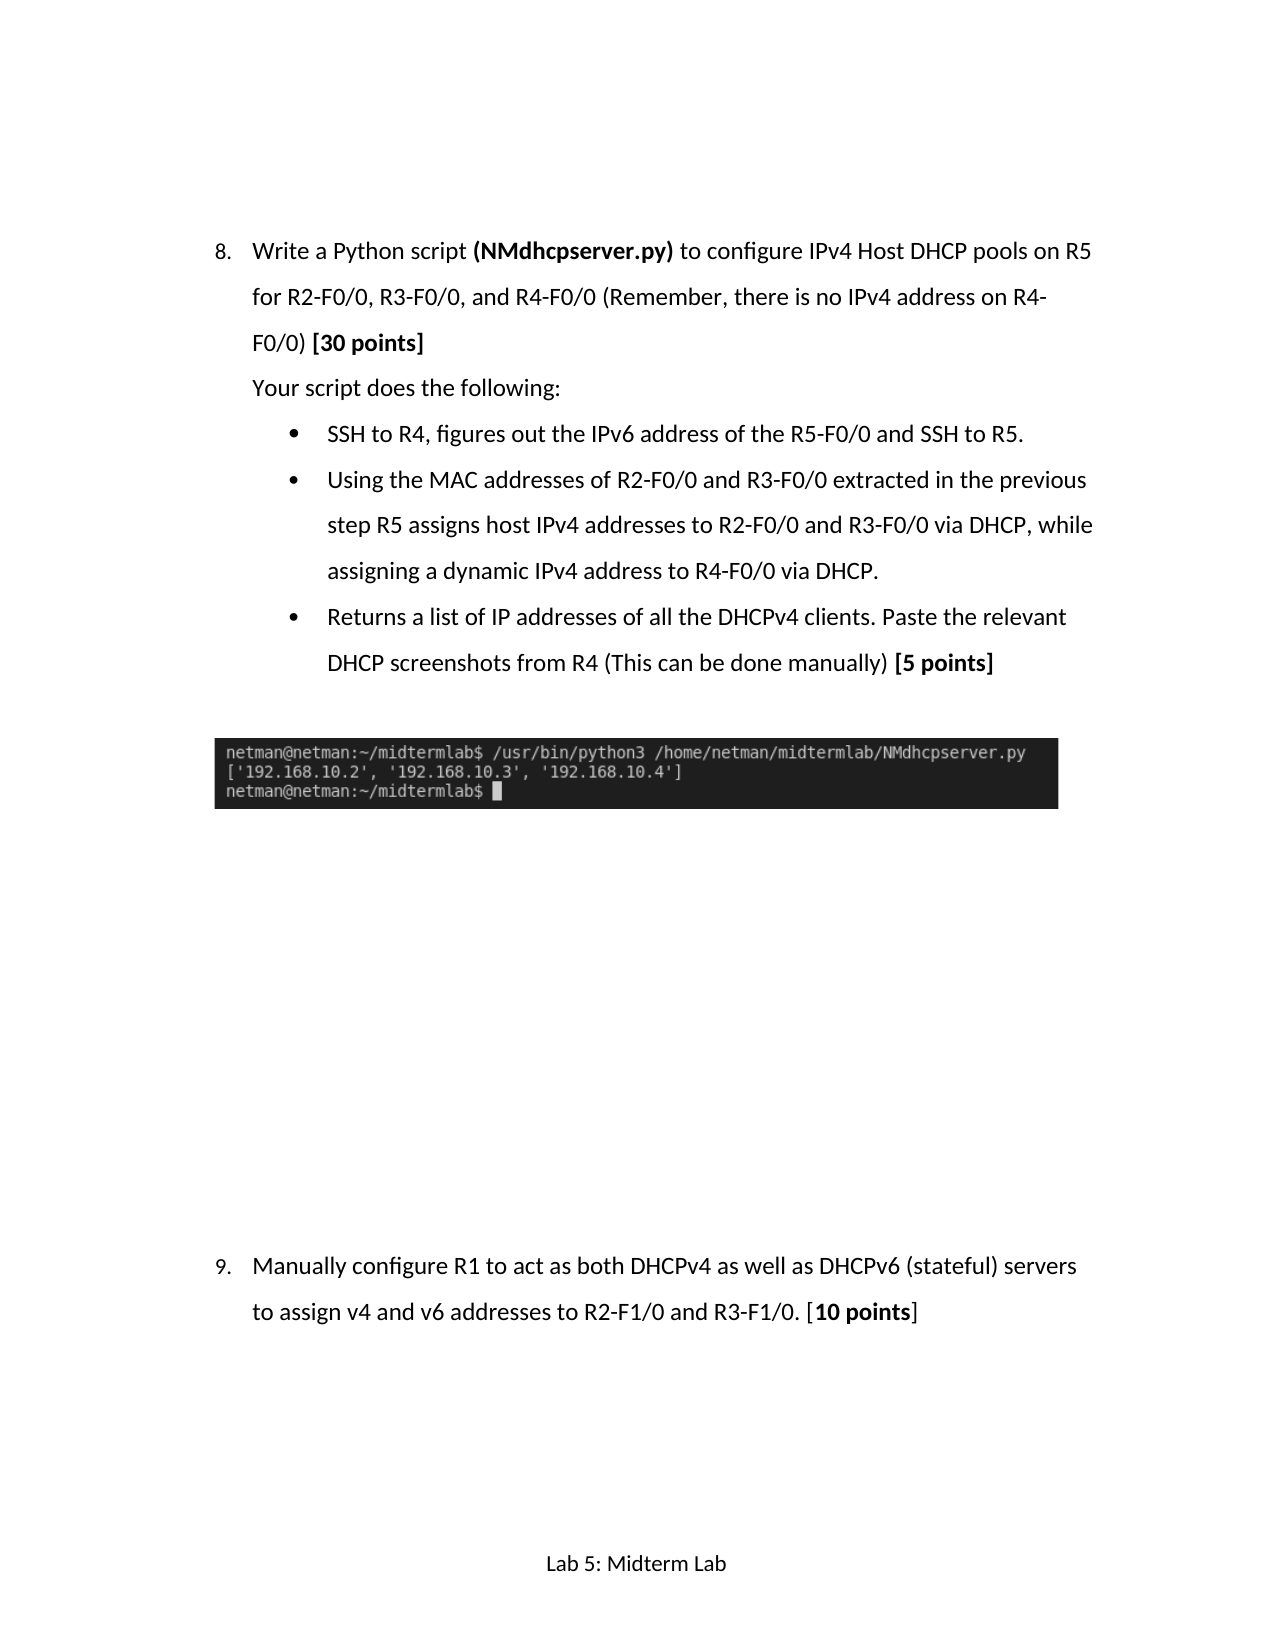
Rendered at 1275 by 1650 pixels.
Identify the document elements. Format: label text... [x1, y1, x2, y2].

list Returns a list of IP addresses of all the DHCPv4 clients. Paste the relevant DHCP screenshots from R4 (This can be done manually) [5 points] [289, 601, 1096, 677]
list Manually configure R1 to act as both DHCPv4 as well as DHCPv6 (stateful) servers to assign v4 and v6 addresses to R2-F1/0 and R3-F1/0. [10 points] [214, 1250, 1096, 1327]
list Your script does the following: [252, 372, 1096, 403]
list Write a Python script (NMdhcpserver.py) to configure IPv4 Host DHCP pools on R5 for R2-F0/0, R3-F0/0, and R4-F0/0 (Remember, there is no IPv4 address on R4-F0/0) [30 points] [214, 235, 1096, 357]
picture [214, 738, 1059, 809]
list Using the MAC addresses of R2-F0/0 and R3-F0/0 extracted in the previous step R5 assigns host IPv4 addresses to R2-F0/0 and R3-F0/0 via DHCP, while assigning a dynamic IPv4 address to R4-F0/0 via DHCP. [289, 464, 1096, 586]
list SSH to R4, figures out the IPv6 address of the R5-F0/0 and SSH to R5. [289, 418, 1096, 449]
